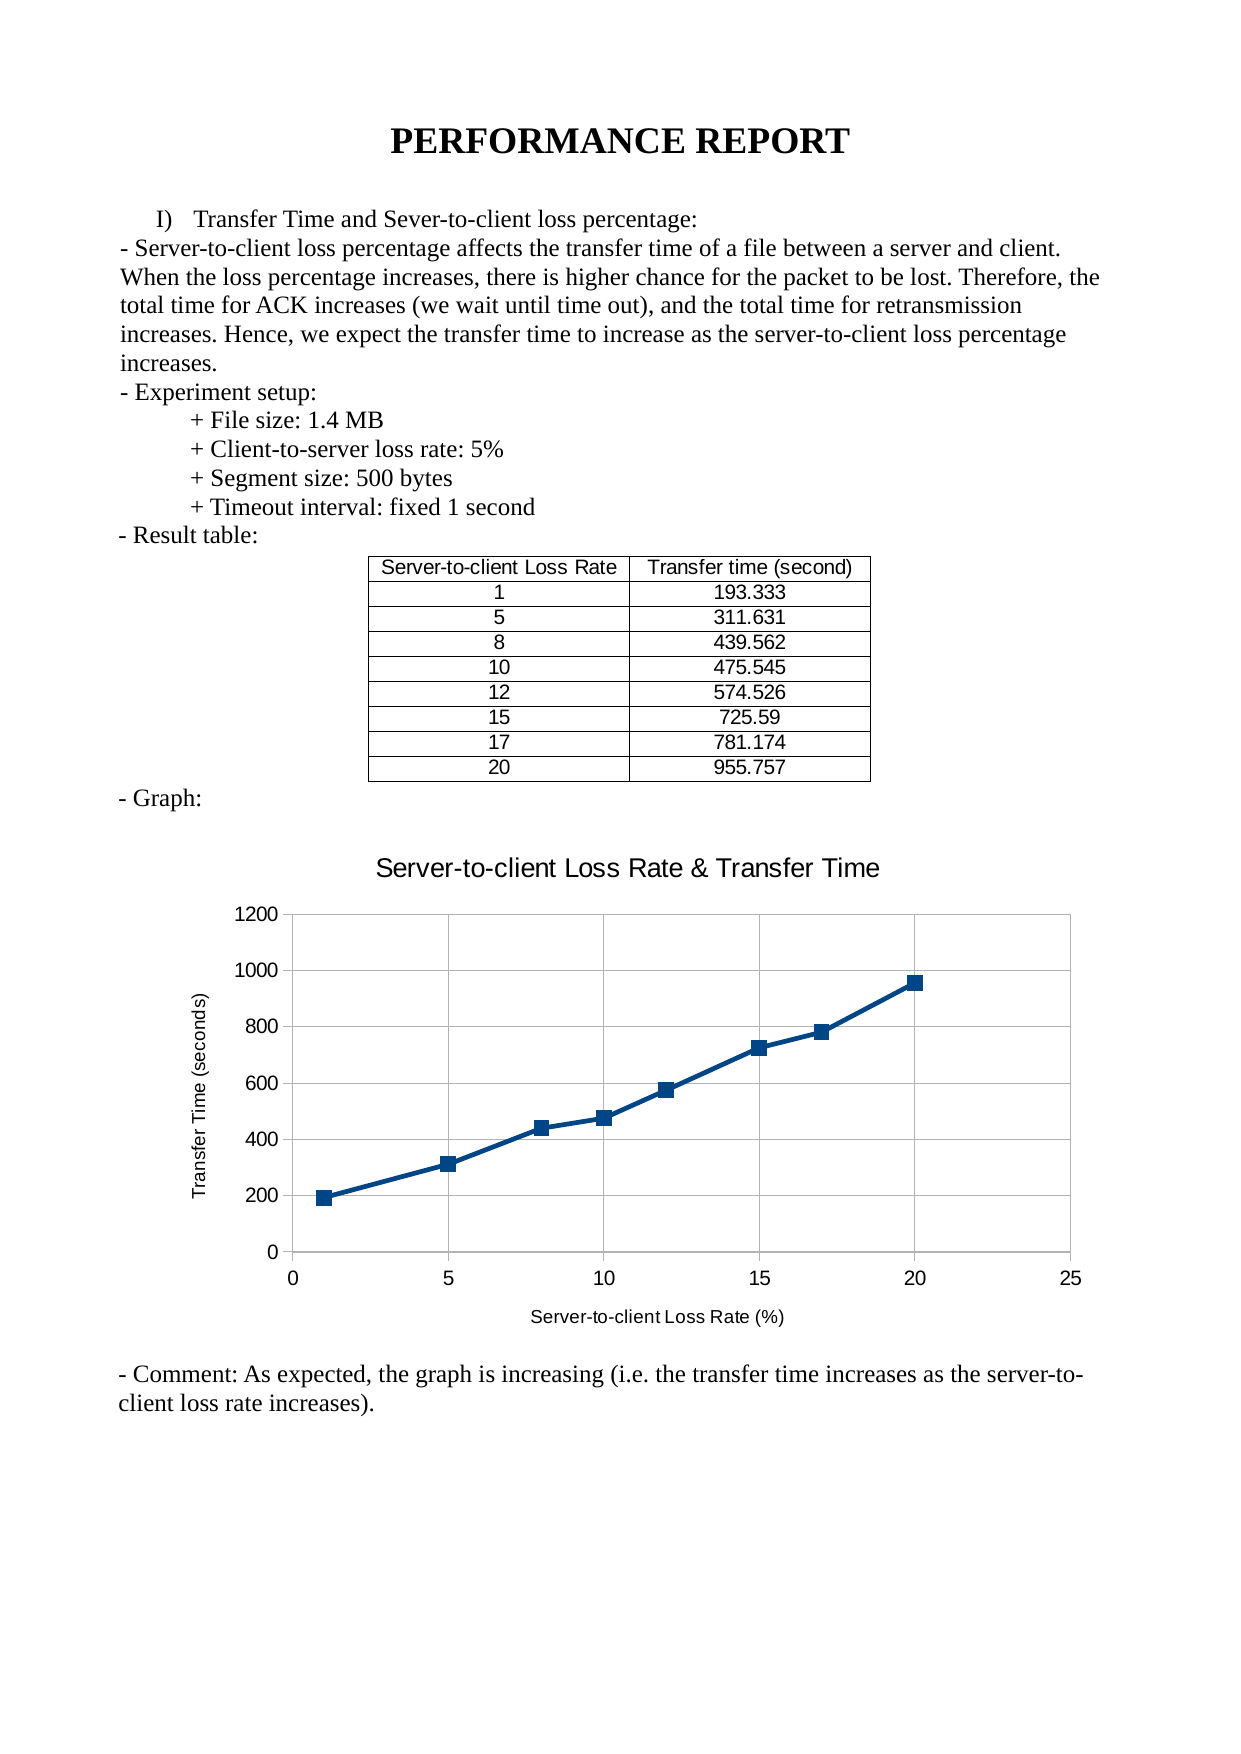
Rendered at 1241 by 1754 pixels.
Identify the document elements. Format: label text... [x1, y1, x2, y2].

list - Result table: [118, 521, 1122, 549]
text PERFORMANCE REPORT [118, 118, 1122, 161]
list + Client-to-server loss rate: 5% [188, 434, 1122, 463]
list + Timeout interval: fixed 1 second [188, 492, 1122, 521]
list - Experiment setup: [120, 377, 1122, 406]
list Transfer Time and Sever-to-client loss percentage: [156, 204, 1122, 233]
list + Segment size: 500 bytes [188, 463, 1122, 492]
list - Graph: [118, 549, 1122, 812]
list - Server-to-client loss percentage affects the transfer time of a file between a server and client. When the loss percentage increases, there is higher chance for the packet to be lost. Therefore, the total time for ACK increases (we wait until time out), and the total time for retransmission increases. Hence, we expect the transfer time to increase as the server-to-client loss percentage increases. [120, 233, 1122, 377]
list - Comment: As expected, the graph is increasing (i.e. the transfer time increases as the server-to-client loss rate increases). [118, 812, 1122, 1416]
list + File size: 1.4 MB [188, 406, 1122, 434]
